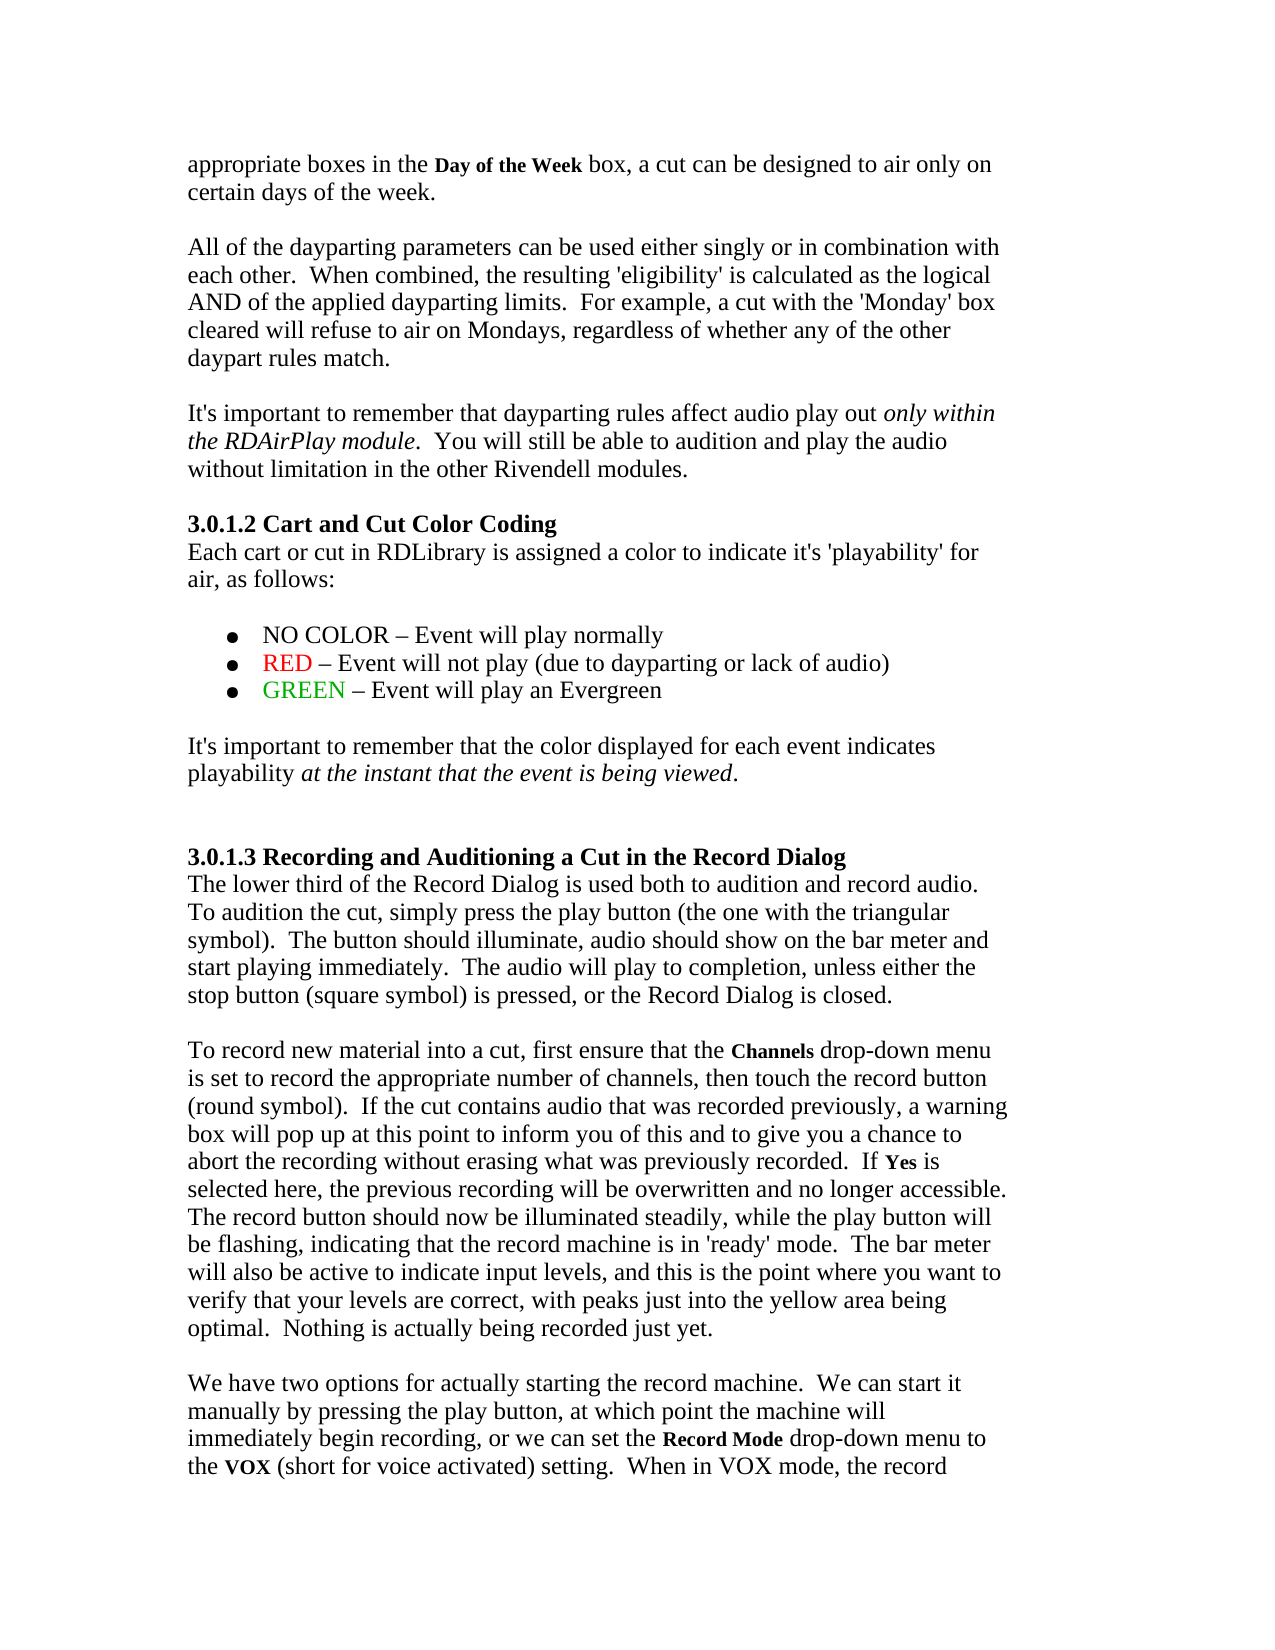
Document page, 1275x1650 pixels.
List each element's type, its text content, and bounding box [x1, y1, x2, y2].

text 3.0.1.3 Recording and Auditioning a Cut in the Record Dialog [187, 843, 1012, 870]
list NO COLOR – Event will play normally [225, 621, 1012, 649]
list RED – Event will not play (due to dayparting or lack of audio) [225, 649, 1012, 676]
text It's important to remember that the color displayed for each event indicates playability at the instant that the event is being viewed. [187, 732, 1012, 787]
text To record new material into a cut, first ensure that the Channels drop-down menu is set to record the appropriate number of channels, then touch the record button (round symbol). If the cut contains audio that was recorded previously, a warning box will pop up at this point to inform you of this and to give you a chance to abort the recording without erasing what was previously recorded. If Yes is selected here, the previous recording will be overwritten and no longer accessible. The record button should now be illuminated steadily, while the play button will be flashing, indicating that the record machine is in 'ready' mode. The bar meter will also be active to indicate input levels, and this is the point where you want to verify that your levels are correct, with peaks just into the yellow area being optimal. Nothing is actually being recorded just yet. [187, 1037, 1012, 1341]
text Each cart or cut in RDLibrary is assigned a color to indicate it's 'playability' for air, as follows: [187, 538, 1012, 593]
text 3.0.1.2 Cart and Cut Color Coding [187, 510, 1012, 538]
text All of the dayparting parameters can be used either singly or in combination with each other. When combined, the resulting 'eligibility' is calculated as the logical AND of the applied dayparting limits. For example, a cut with the 'Monday' box cleared will refuse to air on Mondays, regardless of whether any of the other daypart rules match. [187, 233, 1012, 372]
text It's important to remember that dayparting rules affect audio play out only within the RDAirPlay module. You will still be able to audition and play the audio without limitation in the other Rivendell modules. [187, 399, 1012, 482]
list GREEN – Event will play an Evergreen [225, 676, 1012, 704]
text appropriate boxes in the Day of the Week box, a cut can be designed to air only on certain days of the week. [187, 150, 1012, 205]
text We have two options for actually starting the record machine. We can start it manually by pressing the play button, at which point the machine will immediately begin recording, or we can set the Record Mode drop-down menu to the VOX (short for voice activated) setting. When in VOX mode, the record [187, 1369, 1012, 1480]
text The lower third of the Record Dialog is used both to audition and record audio. To audition the cut, simply press the play button (the one with the triangular symbol). The button should illuminate, audio should show on the bar meter and start playing immediately. The audio will play to completion, unless either the stop button (square symbol) is pressed, or the Record Dialog is closed. [187, 870, 1012, 1009]
